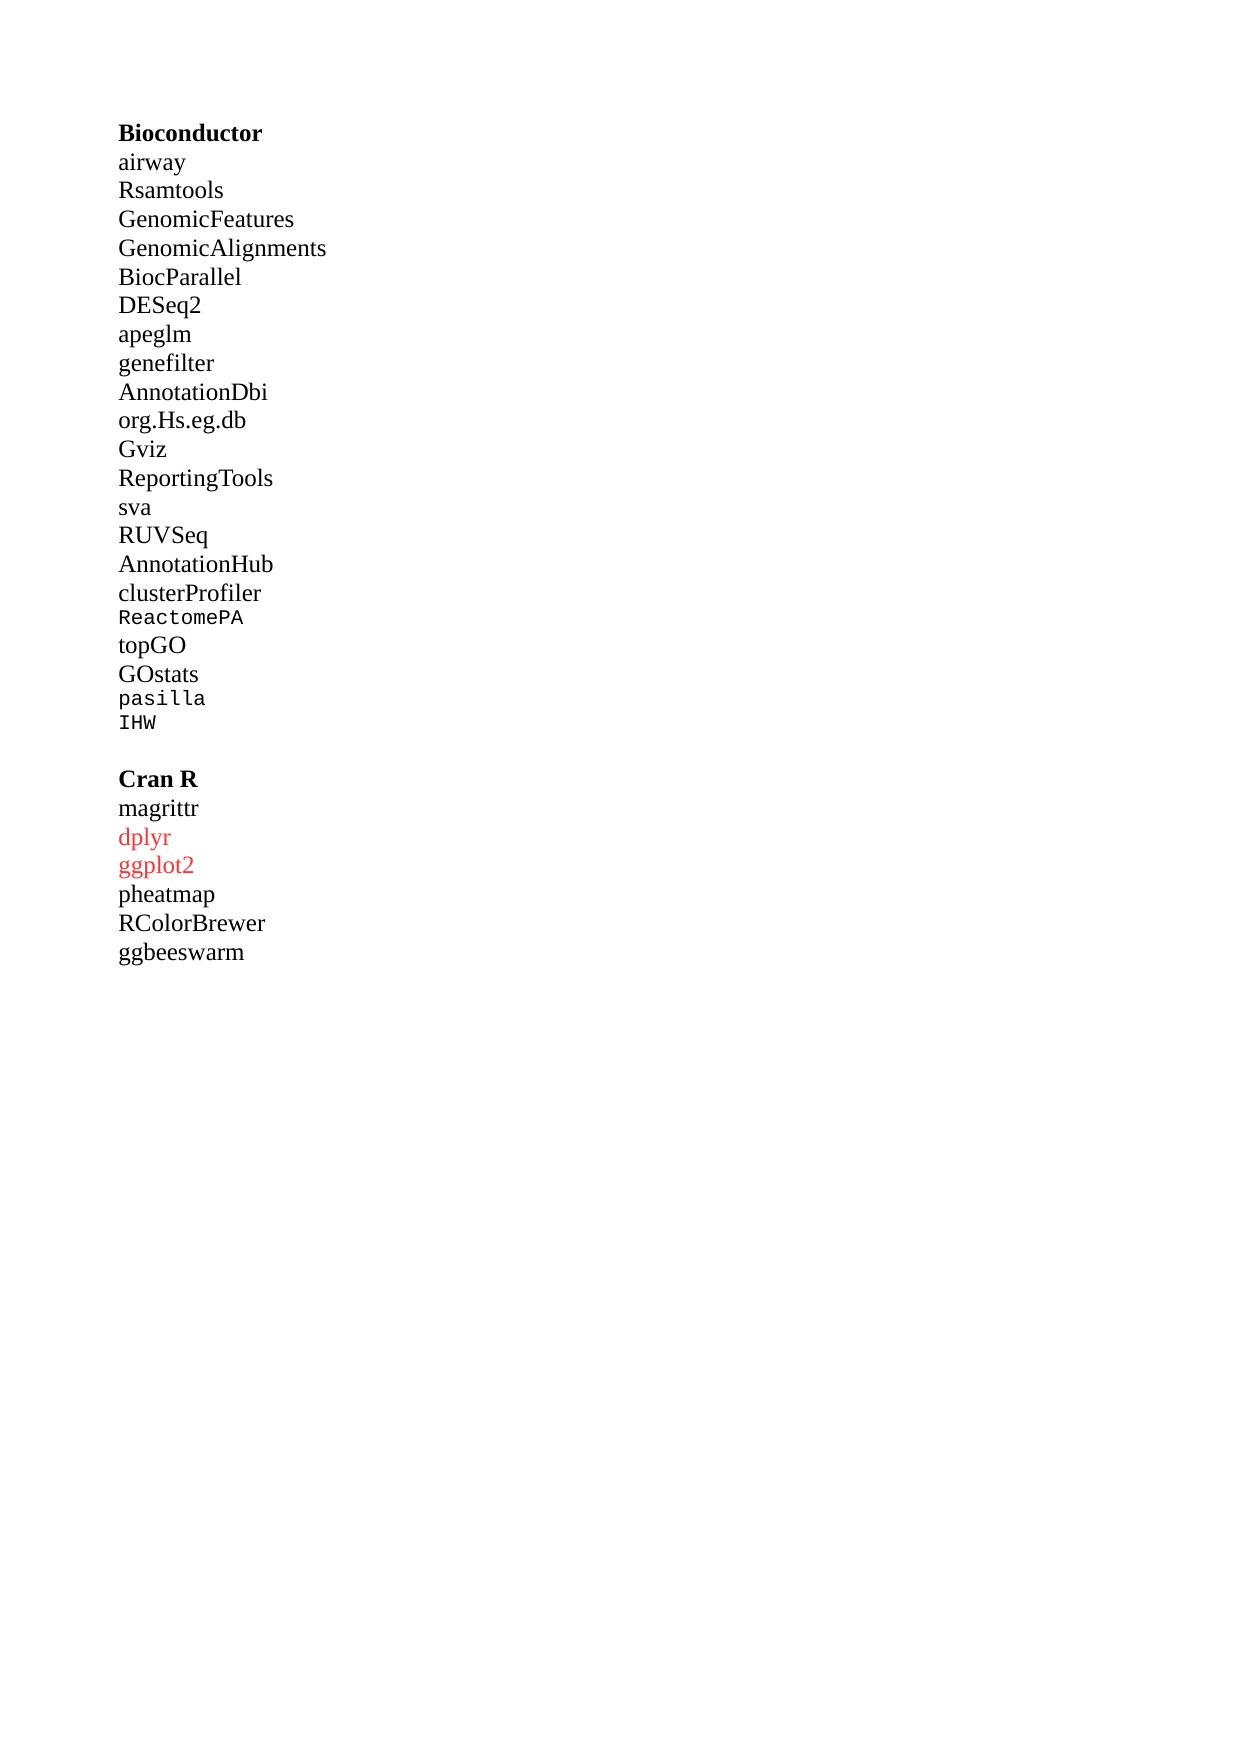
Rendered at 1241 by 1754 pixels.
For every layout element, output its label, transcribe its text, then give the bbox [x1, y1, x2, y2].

text ReportingTools [118, 463, 1122, 492]
text magrittr [118, 793, 1122, 822]
text clusterProfiler [118, 578, 1122, 607]
text Bioconductor [118, 118, 1122, 147]
text BiocParallel [118, 262, 1122, 291]
text ggbeeswarm [118, 937, 1122, 965]
text Cran R [118, 764, 1122, 793]
text GenomicFeatures [118, 204, 1122, 233]
text dplyr [118, 822, 1122, 850]
text genefilter [118, 348, 1122, 377]
text pasilla [118, 688, 1122, 712]
text ReactomePA [118, 607, 1122, 631]
text AnnotationDbi [118, 377, 1122, 406]
text AnnotationHub [118, 549, 1122, 578]
text IHW [118, 712, 1122, 735]
text org.Hs.eg.db [118, 406, 1122, 434]
text airway [118, 147, 1122, 176]
text Rsamtools [118, 176, 1122, 204]
text Gviz [118, 434, 1122, 463]
text GOstats [118, 659, 1122, 688]
text ggplot2 [118, 850, 1122, 879]
text DESeq2 [118, 291, 1122, 319]
text pheatmap [118, 879, 1122, 908]
text RUVSeq [118, 521, 1122, 549]
text topGO [118, 631, 1122, 659]
text sva [118, 492, 1122, 521]
text GenomicAlignments [118, 233, 1122, 262]
text apeglm [118, 319, 1122, 348]
text RColorBrewer [118, 908, 1122, 937]
